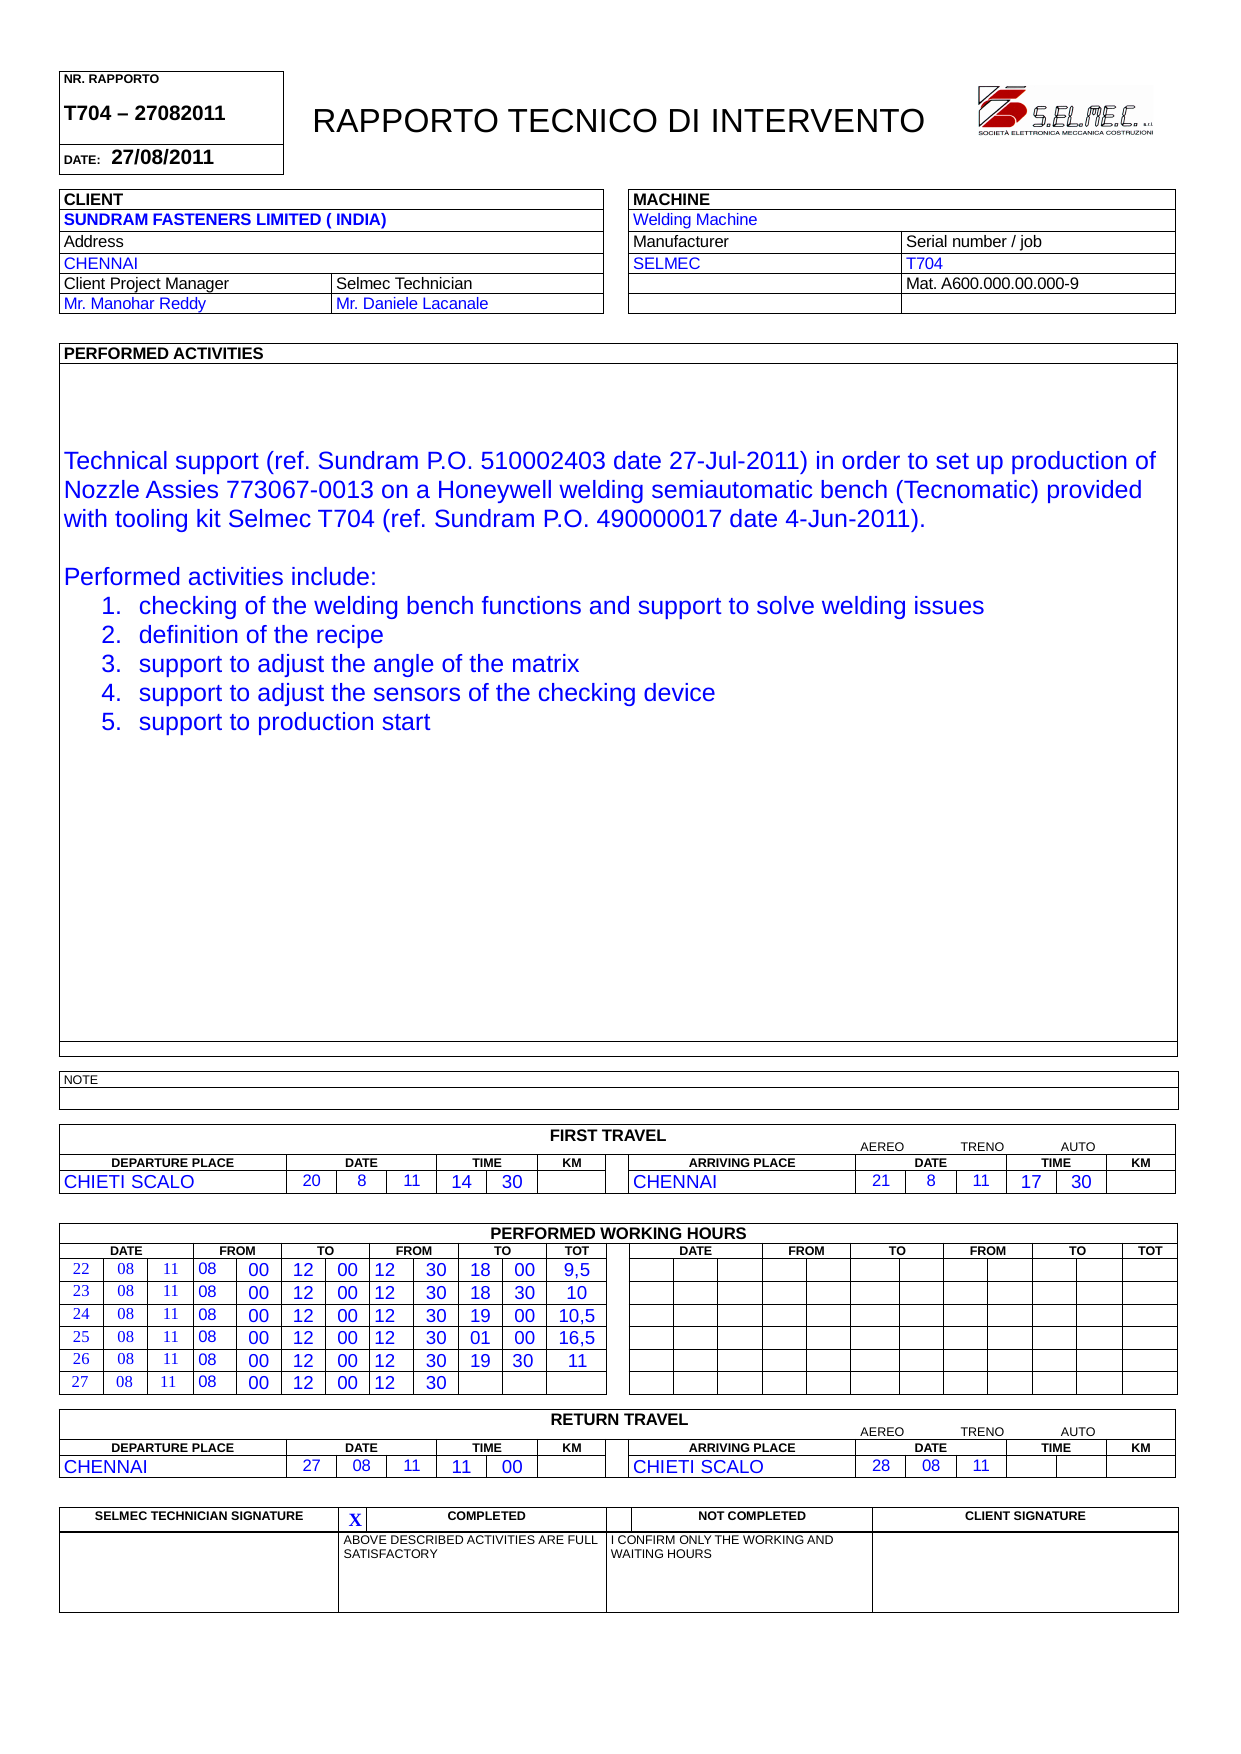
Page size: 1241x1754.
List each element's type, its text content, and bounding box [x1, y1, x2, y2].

table_cell 18 [459, 1282, 502, 1303]
table_cell [1107, 1456, 1175, 1477]
table_cell 16,5 [547, 1327, 606, 1349]
table_cell Address [60, 232, 603, 253]
table_cell 17 [1007, 1171, 1056, 1192]
table_cell FROM [944, 1244, 1032, 1258]
table_cell TO [282, 1244, 369, 1258]
table_cell [630, 1282, 673, 1303]
table_cell [944, 1327, 987, 1349]
table_header MACHINE [629, 190, 1175, 209]
table_cell [900, 1259, 943, 1281]
table_cell [1033, 1305, 1076, 1326]
table_cell 18 [459, 1259, 502, 1281]
table_cell 14 [437, 1171, 486, 1192]
table_cell [718, 1372, 762, 1394]
table_cell 11 [547, 1350, 606, 1371]
table_cell [718, 1259, 762, 1281]
table_cell [718, 1327, 762, 1349]
table_cell 08 [337, 1456, 386, 1477]
table_cell [873, 1533, 1178, 1612]
table_cell 30 [414, 1305, 458, 1326]
table_cell [807, 1259, 850, 1281]
table_cell [1007, 1456, 1056, 1477]
table_cell Manufacturer [629, 232, 901, 253]
table_cell 00 [237, 1327, 281, 1349]
table_cell 12 [370, 1259, 413, 1281]
table_cell KM [1107, 1440, 1175, 1454]
table_cell 00 [237, 1259, 281, 1281]
table_cell [988, 1327, 1032, 1349]
table_cell I CONFIRM ONLY THE WORKING AND WAITING HOURS [607, 1533, 872, 1612]
table_cell [900, 1305, 943, 1326]
table_cell T704 [902, 254, 1175, 273]
table_cell [1123, 1372, 1177, 1394]
table_cell [718, 1305, 762, 1326]
table_cell 19 [459, 1350, 502, 1371]
table_cell SELMEC [629, 254, 901, 273]
table_cell [900, 1350, 943, 1371]
table_cell 27 [287, 1456, 336, 1477]
table_cell ABOVE DESCRIBED ACTIVITIES ARE FULL SATISFACTORY [339, 1533, 606, 1612]
table_cell FROM [194, 1244, 281, 1258]
table_cell [944, 1372, 987, 1394]
table_header SELMEC TECHNICIAN SIGNATURE [60, 1508, 338, 1531]
table_cell [674, 1305, 717, 1326]
table_header [1106, 1410, 1175, 1439]
table_cell 08 [104, 1327, 147, 1349]
table_cell TIME [437, 1440, 537, 1454]
table_cell 23 [60, 1282, 103, 1303]
table_cell 30 [414, 1259, 458, 1281]
table_cell 01 [459, 1327, 502, 1349]
table_cell ARRIVING PLACE [629, 1155, 855, 1170]
table_cell [607, 1258, 629, 1281]
table_cell 30 [414, 1350, 458, 1371]
table_cell [1107, 1171, 1175, 1192]
table_cell TOT [1123, 1244, 1177, 1258]
table_cell [1033, 1350, 1076, 1371]
table_cell [763, 1350, 806, 1371]
table_cell [944, 1282, 987, 1303]
table_cell [1077, 1282, 1122, 1303]
table_cell Technical support (ref. Sundram P.O. 510002403 date 27-Jul-2011) in order to set up production of Nozzle Assies 773067-0013 on a Honeywell welding semiautomatic bench (Tecnomatic) provided with tooling kit Selmec T704 (ref. Sundram P.O. 490000017 date 4-Jun-2011). Performed activities include: checking of the welding bench functions and support to solve welding issues definition of the recipe support to adjust the angle of the matrix support to adjust the sensors of the checking device support to production start [60, 364, 1177, 1041]
table_cell [1077, 1305, 1122, 1326]
table_cell Mat. A600.000.00.000-9 [902, 274, 1175, 293]
table_cell [718, 1350, 762, 1371]
table_cell 12 [370, 1282, 413, 1303]
table_cell [851, 1350, 899, 1371]
table_cell 08 [906, 1456, 956, 1477]
table_cell [604, 253, 628, 273]
table_cell 30 [487, 1171, 537, 1192]
table_cell DATE [630, 1244, 762, 1258]
table_header [607, 1508, 631, 1531]
table_cell [606, 1455, 628, 1477]
table_cell 10,5 [547, 1305, 606, 1326]
table_cell [674, 1372, 717, 1394]
table_header [1106, 1125, 1175, 1154]
table_cell 10 [547, 1282, 606, 1303]
table_cell TIME [1007, 1440, 1106, 1454]
table_header RAPPORTO TECNICO DI INTERVENTO [284, 71, 954, 144]
table_header [955, 71, 1177, 144]
table_cell DEPARTURE PLACE [60, 1440, 286, 1454]
table_cell 25 [60, 1327, 103, 1349]
table_header NOT COMPLETED [632, 1508, 872, 1531]
table_cell 00 [326, 1350, 369, 1371]
table_cell 11 [148, 1372, 193, 1394]
table_cell [763, 1327, 806, 1349]
table_cell Client Project Manager [60, 274, 331, 293]
table_cell 08 [104, 1259, 147, 1281]
table_cell [944, 1305, 987, 1326]
table_cell 00 [326, 1305, 369, 1326]
table_cell [1123, 1327, 1177, 1349]
table_cell [607, 1244, 629, 1258]
table_cell [607, 1281, 629, 1303]
table_cell [674, 1259, 717, 1281]
table_cell [1123, 1350, 1177, 1371]
table_cell [944, 1350, 987, 1371]
table_cell 12 [282, 1350, 325, 1371]
table_cell 11 [148, 1259, 193, 1281]
table_cell DATE [287, 1440, 436, 1454]
table_cell 11 [957, 1456, 1006, 1477]
table_cell [1077, 1372, 1122, 1394]
table_cell [988, 1350, 1032, 1371]
table_cell 11 [387, 1456, 436, 1477]
table_cell [604, 231, 628, 253]
table_cell 00 [503, 1327, 546, 1349]
table_cell [1077, 1350, 1122, 1371]
table_cell 26 [60, 1350, 103, 1371]
table_cell [988, 1305, 1032, 1326]
table_cell 12 [282, 1372, 325, 1394]
table_cell [630, 1350, 673, 1371]
table_cell [459, 1372, 502, 1394]
table_cell 27 [60, 1372, 103, 1394]
table_cell [1123, 1259, 1177, 1281]
table_cell Welding Machine [629, 210, 1175, 231]
table_cell [674, 1350, 717, 1371]
table_cell [851, 1327, 899, 1349]
table_cell 12 [282, 1327, 325, 1349]
table_header COMPLETED [367, 1508, 606, 1531]
table_cell [60, 1533, 338, 1612]
table_cell [284, 144, 506, 174]
table_cell 00 [326, 1327, 369, 1349]
table_cell 08 [194, 1350, 236, 1371]
table_cell Mr. Manohar Reddy [60, 294, 331, 313]
table_cell 12 [370, 1327, 413, 1349]
table_cell [607, 1326, 629, 1349]
table_cell [629, 274, 901, 293]
table_cell TO [1033, 1244, 1122, 1258]
table_cell DATE [856, 1440, 1006, 1454]
table_cell [1077, 1327, 1122, 1349]
table_cell 11 [148, 1305, 193, 1326]
table_cell 12 [282, 1282, 325, 1303]
table_cell 08 [104, 1305, 147, 1326]
table_cell 21 [856, 1171, 905, 1192]
table_cell [630, 1372, 673, 1394]
table_cell [988, 1282, 1032, 1303]
table_cell [503, 1372, 546, 1394]
table_cell 30 [414, 1282, 458, 1303]
table_cell 11 [148, 1350, 193, 1371]
table_header AEREO [856, 1125, 956, 1154]
table_cell [944, 1259, 987, 1281]
table_cell 30 [414, 1327, 458, 1349]
table_header [604, 189, 628, 209]
table_cell FROM [763, 1244, 850, 1258]
table_cell [630, 1305, 673, 1326]
table_cell [607, 1304, 629, 1326]
table_cell [718, 1282, 762, 1303]
table_header PERFORMED WORKING HOURS [60, 1224, 1177, 1243]
table_header AUTO [1056, 1125, 1106, 1154]
table_cell 00 [503, 1305, 546, 1326]
table_header PERFORMED ACTIVITIES [60, 344, 1177, 363]
table_cell 11 [437, 1456, 486, 1477]
table_header X [339, 1508, 366, 1531]
table_cell [1033, 1259, 1076, 1281]
table_cell [60, 1042, 1177, 1056]
table_cell SUNDRAM FASTENERS LIMITED ( INDIA) [60, 210, 603, 231]
table_cell [988, 1372, 1032, 1394]
table_cell 00 [326, 1372, 369, 1394]
table_cell TIME [1007, 1155, 1106, 1170]
table_cell [538, 1456, 605, 1477]
table_cell [674, 1282, 717, 1303]
table_cell FROM [370, 1244, 458, 1258]
table_cell 30 [414, 1372, 458, 1394]
table_cell [763, 1259, 806, 1281]
table_cell [851, 1282, 899, 1303]
table_cell Serial number / job [902, 232, 1175, 253]
table_cell [1033, 1282, 1076, 1303]
table_header CLIENT [60, 190, 603, 209]
table_cell [1057, 1456, 1106, 1477]
table_cell 08 [104, 1372, 147, 1394]
table_cell 12 [282, 1259, 325, 1281]
table_cell 08 [104, 1350, 147, 1371]
table_cell DATE: 27/08/2011 [60, 145, 283, 174]
table_cell [674, 1327, 717, 1349]
table_cell Selmec Technician [332, 274, 603, 293]
table_cell ARRIVING PLACE [629, 1440, 855, 1454]
table_cell KM [538, 1155, 605, 1170]
table_cell [1033, 1327, 1076, 1349]
table_cell 20 [287, 1171, 336, 1192]
table_header TRENO [956, 1410, 1056, 1439]
table_cell [732, 144, 954, 174]
table_cell 08 [194, 1327, 236, 1349]
table_cell [506, 144, 732, 174]
table_cell [988, 1259, 1032, 1281]
table_header NOTE [60, 1072, 1178, 1087]
table_cell [807, 1327, 850, 1349]
table_cell [851, 1259, 899, 1281]
table_cell DATE [287, 1155, 436, 1170]
table_cell 00 [503, 1259, 546, 1281]
table_cell CHIETI SCALO [629, 1456, 855, 1477]
table_cell 08 [194, 1259, 236, 1281]
table_header NR. RAPPORTO T704 – 27082011 [60, 72, 283, 144]
table_cell 8 [337, 1171, 386, 1192]
table_cell [807, 1372, 850, 1394]
table_header FIRST TRAVEL [60, 1125, 856, 1154]
table_cell 11 [148, 1282, 193, 1303]
table_cell [1033, 1372, 1076, 1394]
table_cell [851, 1305, 899, 1326]
table_cell [606, 1440, 628, 1454]
table_cell 00 [237, 1305, 281, 1326]
table_cell TOT [547, 1244, 606, 1258]
table_cell [629, 294, 901, 313]
table_header AEREO [856, 1410, 956, 1439]
table_cell 08 [104, 1282, 147, 1303]
table_cell 00 [326, 1259, 369, 1281]
table_cell 00 [237, 1350, 281, 1371]
table_cell 28 [856, 1456, 905, 1477]
table_header RETURN TRAVEL [60, 1410, 856, 1439]
table_header AUTO [1056, 1410, 1106, 1439]
table_cell TO [851, 1244, 943, 1258]
table_cell KM [1107, 1155, 1175, 1170]
table_cell [604, 293, 628, 313]
table_cell CHIETI SCALO [60, 1171, 286, 1192]
table_cell 9,5 [547, 1259, 606, 1281]
table_cell 00 [237, 1372, 281, 1394]
table_cell 12 [282, 1305, 325, 1326]
table_cell 00 [487, 1456, 537, 1477]
table_cell 12 [370, 1350, 413, 1371]
table_cell 00 [326, 1282, 369, 1303]
table_cell [955, 144, 1177, 174]
table_cell 00 [237, 1282, 281, 1303]
table_cell [763, 1372, 806, 1394]
table_cell [807, 1305, 850, 1326]
table_header TRENO [956, 1125, 1056, 1154]
table_cell DEPARTURE PLACE [60, 1155, 286, 1170]
table_cell [60, 1088, 1178, 1109]
table_cell 24 [60, 1305, 103, 1326]
table_cell [851, 1372, 899, 1394]
table_cell [630, 1327, 673, 1349]
table_cell 08 [194, 1372, 236, 1394]
table_cell 08 [194, 1305, 236, 1326]
table_cell [900, 1372, 943, 1394]
table_cell [1077, 1259, 1122, 1281]
table_cell [1123, 1282, 1177, 1303]
table_cell Mr. Daniele Lacanale [332, 294, 603, 313]
table_cell [763, 1282, 806, 1303]
table_cell [606, 1155, 628, 1170]
table_cell KM [538, 1440, 605, 1454]
table_cell DATE [60, 1244, 193, 1258]
table_cell 30 [1057, 1171, 1106, 1192]
table_cell [630, 1259, 673, 1281]
table_cell [902, 294, 1175, 313]
table_cell [604, 209, 628, 231]
table_cell 12 [370, 1305, 413, 1326]
table_cell 30 [503, 1282, 546, 1303]
table_cell DATE [856, 1155, 1006, 1170]
table_cell [607, 1349, 629, 1371]
table_cell TO [459, 1244, 546, 1258]
table_cell [607, 1371, 629, 1394]
table_cell [807, 1282, 850, 1303]
table_cell [538, 1171, 605, 1192]
table_cell 11 [148, 1327, 193, 1349]
table_cell [604, 273, 628, 293]
table_cell 22 [60, 1259, 103, 1281]
table_cell [606, 1170, 628, 1192]
table_cell 11 [387, 1171, 436, 1192]
table_cell 19 [459, 1305, 502, 1326]
table_cell [1123, 1305, 1177, 1326]
table_cell [807, 1350, 850, 1371]
table_cell TIME [437, 1155, 537, 1170]
table_cell 11 [957, 1171, 1006, 1192]
table_cell CHENNAI [60, 1456, 286, 1477]
table_header CLIENT SIGNATURE [873, 1508, 1178, 1531]
table_cell 30 [503, 1350, 546, 1371]
table_cell [900, 1282, 943, 1303]
table_cell 8 [906, 1171, 956, 1192]
table_cell [547, 1372, 606, 1394]
table_cell CHENNAI [60, 254, 603, 273]
table_cell CHENNAI [629, 1171, 855, 1192]
table_cell [763, 1305, 806, 1326]
table_cell [900, 1327, 943, 1349]
table_cell 08 [194, 1282, 236, 1303]
table_cell 12 [370, 1372, 413, 1394]
